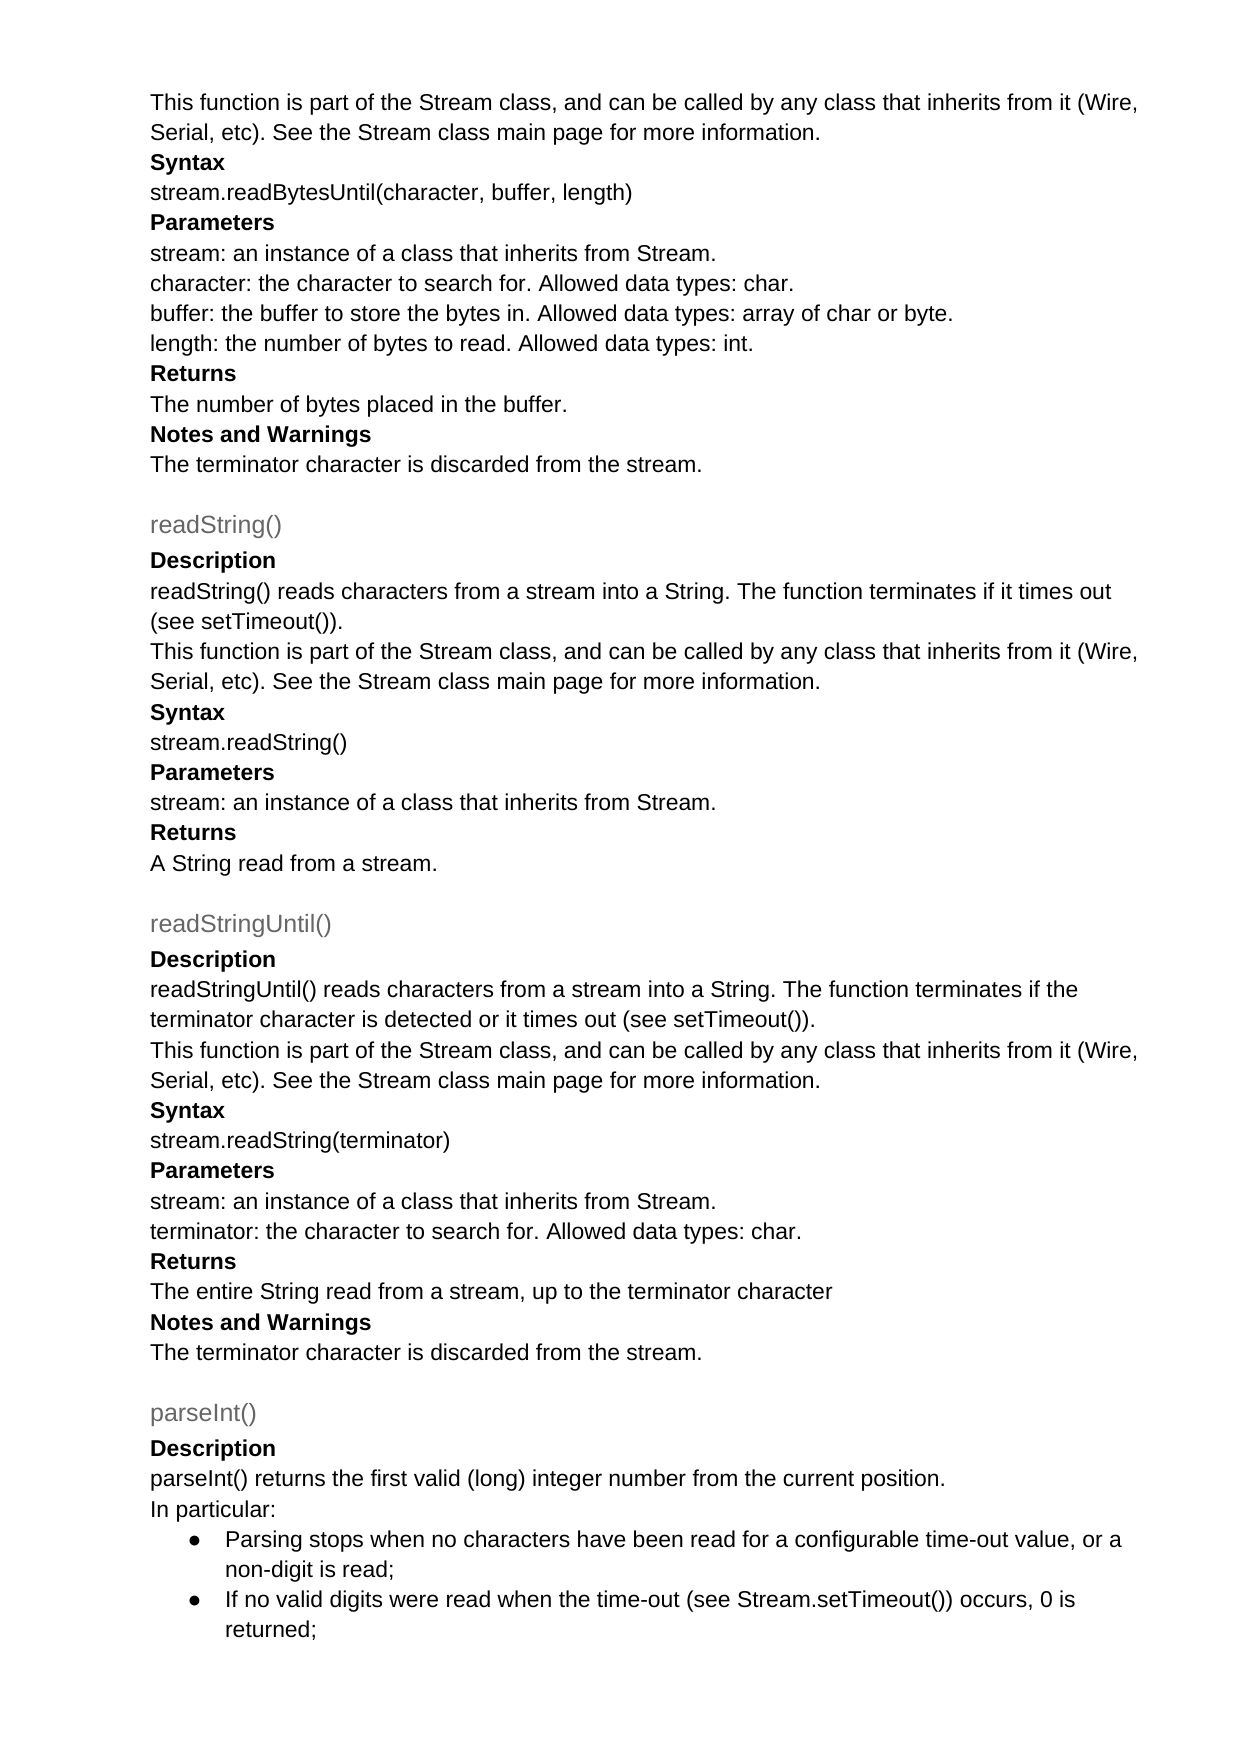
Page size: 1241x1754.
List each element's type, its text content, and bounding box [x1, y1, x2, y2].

text terminator: the character to search for. Allowed data types: char. [150, 1218, 1152, 1244]
text readStringUntil() reads characters from a stream into a String. The function terminates if the terminator character is detected or it times out (see setTimeout()). [150, 976, 1152, 1033]
list Parsing stops when no characters have been read for a configurable time-out value, or a non-digit is read; [187, 1526, 1152, 1582]
text This function is part of the Stream class, and can be called by any class that inherits from it (Wire, Serial, etc). See the Stream class main page for more information. [150, 1037, 1152, 1093]
text Description [150, 547, 1152, 574]
text Returns [150, 360, 1152, 387]
text stream.readString(terminator) [150, 1127, 1152, 1154]
text stream.readString() [150, 729, 1152, 755]
text The terminator character is discarded from the stream. [150, 1339, 1152, 1365]
text Parameters [150, 759, 1152, 785]
text Notes and Warnings [150, 1308, 1152, 1335]
text Description [150, 1435, 1152, 1462]
text Syntax [150, 1097, 1152, 1123]
text The terminator character is discarded from the stream. [150, 451, 1152, 477]
text Returns [150, 1248, 1152, 1274]
text readString() reads characters from a stream into a String. The function terminates if it times out (see setTimeout()). [150, 578, 1152, 634]
text Parameters [150, 1157, 1152, 1184]
text length: the number of bytes to read. Allowed data types: int. [150, 330, 1152, 357]
text A String read from a stream. [150, 849, 1152, 876]
text stream: an instance of a class that inherits from Stream. [150, 1188, 1152, 1214]
text Syntax [150, 149, 1152, 175]
text stream: an instance of a class that inherits from Stream. [150, 789, 1152, 816]
text stream: an instance of a class that inherits from Stream. [150, 239, 1152, 266]
text Parameters [150, 209, 1152, 236]
text This function is part of the Stream class, and can be called by any class that inherits from it (Wire, Serial, etc). See the Stream class main page for more information. [150, 88, 1152, 145]
text Returns [150, 819, 1152, 846]
text The entire String read from a stream, up to the terminator character [150, 1278, 1152, 1305]
text stream.readBytesUntil(character, buffer, length) [150, 179, 1152, 206]
subtitle readStringUntil() [150, 909, 1152, 938]
list If no valid digits were read when the time-out (see Stream.setTimeout()) occurs, 0 is returned; [187, 1586, 1152, 1643]
subtitle readString() [150, 510, 1152, 539]
text character: the character to search for. Allowed data types: char. [150, 270, 1152, 296]
text In particular: [150, 1496, 1152, 1522]
text Notes and Warnings [150, 421, 1152, 447]
subtitle parseInt() [150, 1398, 1152, 1427]
text The number of bytes placed in the buffer. [150, 391, 1152, 417]
text buffer: the buffer to store the bytes in. Allowed data types: array of char or byte. [150, 300, 1152, 326]
text parseInt() returns the first valid (long) integer number from the current position. [150, 1465, 1152, 1492]
text Description [150, 946, 1152, 972]
text Syntax [150, 698, 1152, 725]
text This function is part of the Stream class, and can be called by any class that inherits from it (Wire, Serial, etc). See the Stream class main page for more information. [150, 638, 1152, 695]
